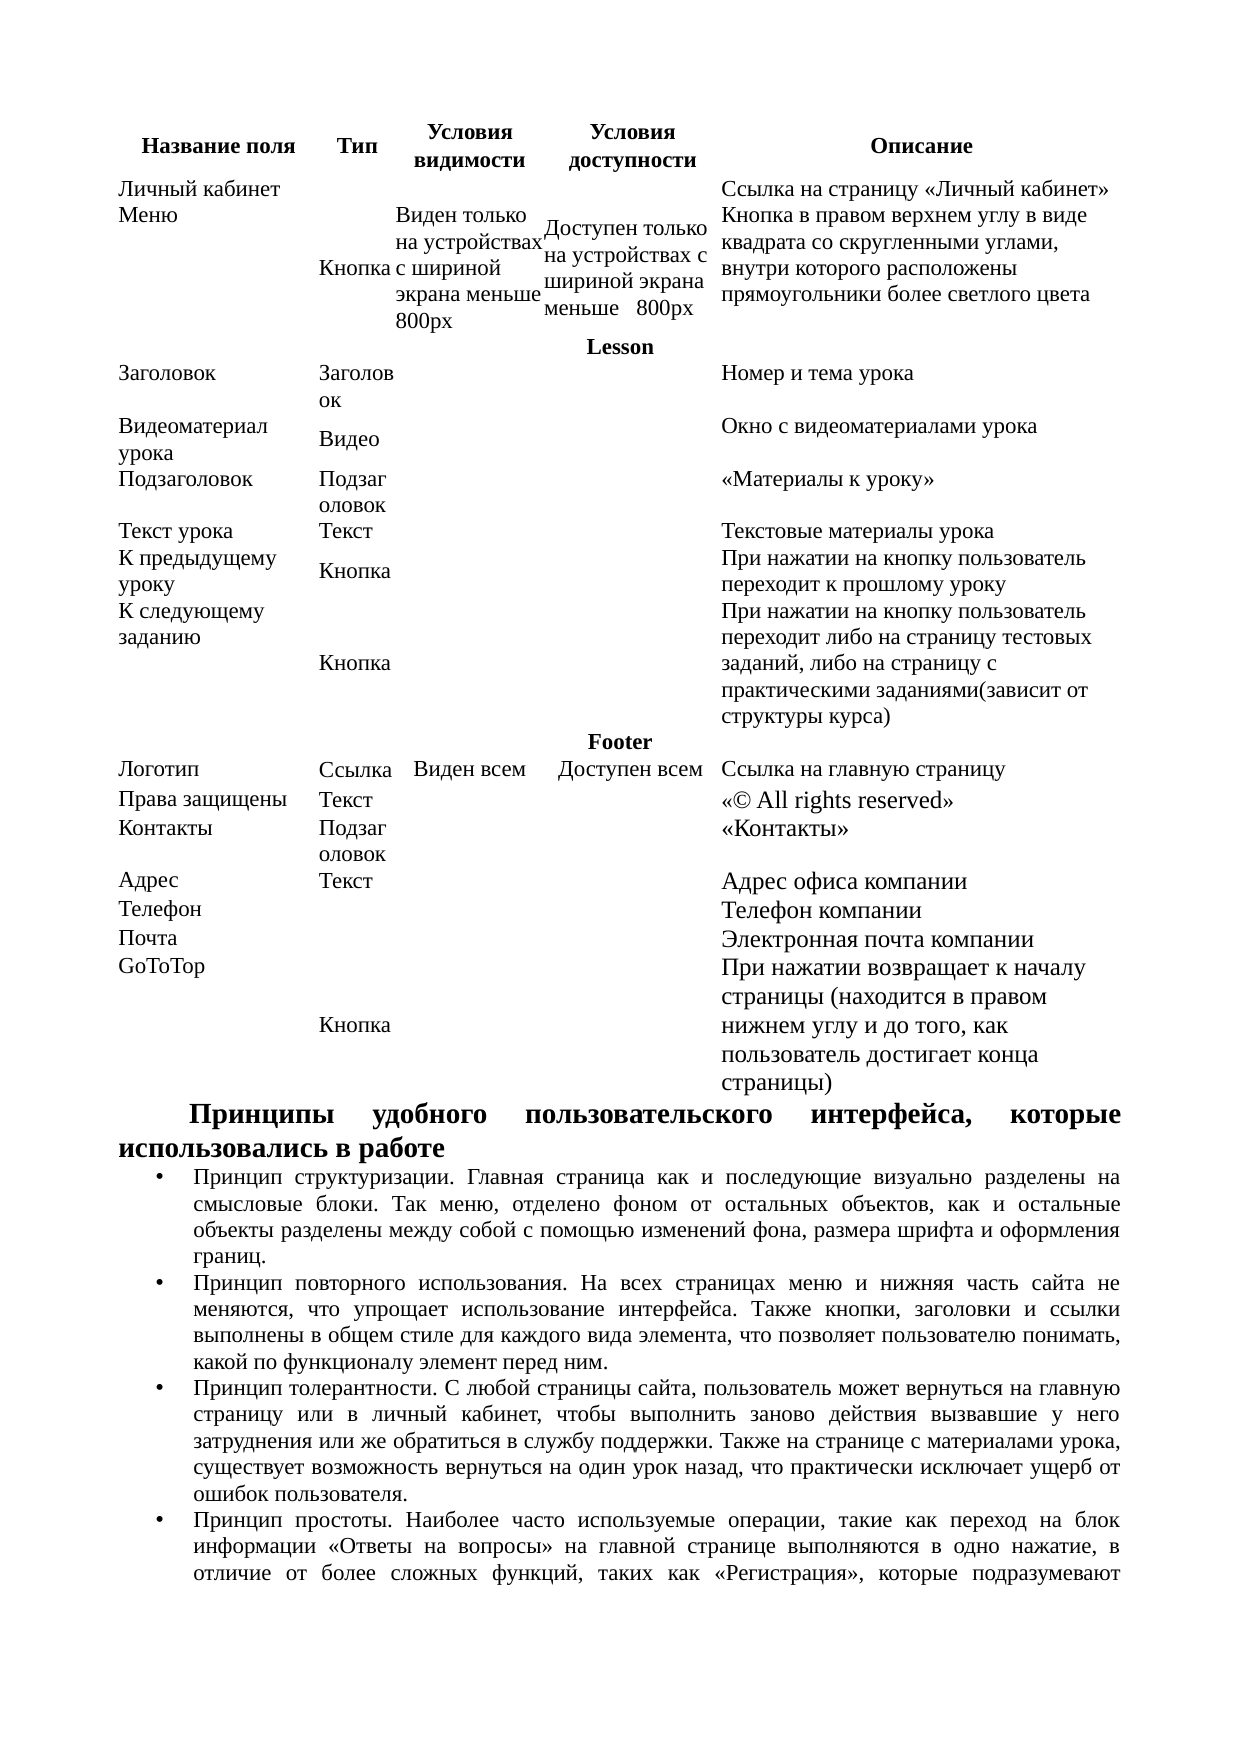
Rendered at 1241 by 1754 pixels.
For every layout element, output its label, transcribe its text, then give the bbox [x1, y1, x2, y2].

table_cell [544, 518, 721, 544]
table_cell Окно с видеоматериалами урока [721, 412, 1122, 465]
list Принцип повторного использования. На всех страницах меню и нижняя часть сайта не меняются, что упрощает использование интерфейса. Также кнопки, заголовки и ссылки выполнены в общем стиле для каждого вида элемента, что позволяет пользователю понимать, какой по функционалу элемент перед ним. [156, 1269, 1122, 1374]
table_cell Логотип [118, 755, 319, 785]
table_cell При нажатии на кнопку пользователь переходит либо на страницу тестовых заданий, либо на страницу с практическими заданиями(зависит от структуры курса) [721, 597, 1122, 728]
table_cell [395, 953, 544, 1096]
table_cell Видеоматериал урока [118, 412, 319, 465]
table_cell [395, 544, 544, 597]
table_cell [544, 785, 721, 813]
table_header Тип [319, 118, 395, 175]
table_cell [544, 412, 721, 465]
table_cell Текст [319, 518, 395, 544]
table_cell [395, 412, 544, 465]
table_header Описание [721, 118, 1122, 175]
table_cell Кнопка [319, 953, 395, 1096]
table_cell «© All rights reserved» [721, 785, 1122, 813]
table_cell Ссылка на главную страницу [721, 755, 1122, 785]
table_cell GoToTop [118, 953, 319, 1096]
table_cell Заголовок [319, 360, 395, 412]
table_cell Кнопка [319, 544, 395, 597]
table_cell Доступен всем [544, 755, 721, 785]
table_cell Lesson [118, 333, 1122, 359]
list Принцип толерантности. С любой страницы сайта, пользователь может вернуться на главную страницу или в личный кабинет, чтобы выполнить заново действия вызвавшие у него затруднения или же обратиться в службу поддержки. Также на странице с материалами урока, существует возможность вернуться на один урок назад, что практически исключает ущерб от ошибок пользователя. [156, 1374, 1122, 1506]
table_cell Кнопка [319, 597, 395, 728]
table_cell Текстовые материалы урока [721, 518, 1122, 544]
table_cell Заголовок [118, 360, 319, 412]
table_cell [544, 814, 721, 866]
table_cell [395, 360, 544, 412]
table_cell Контакты [118, 814, 319, 866]
table_cell Доступен только на устройствах с шириной экрана меньше 800px [544, 201, 721, 333]
table_cell [544, 360, 721, 412]
table_cell [395, 597, 544, 728]
table_cell [544, 866, 721, 895]
table_cell Адрес офиса компании [721, 866, 1122, 895]
table_cell [544, 924, 721, 952]
table_cell Подзаголовок [319, 814, 395, 866]
table_cell Права защищены [118, 785, 319, 813]
table_cell [395, 785, 544, 813]
table_cell Видео [319, 412, 395, 465]
table_cell Текст урока [118, 518, 319, 544]
table_cell [544, 544, 721, 597]
table_cell К следующему заданию [118, 597, 319, 728]
table_cell Кнопка [319, 201, 395, 333]
table_cell [544, 597, 721, 728]
table_cell К предыдущему уроку [118, 544, 319, 597]
table_cell «Материалы к уроку» [721, 465, 1122, 518]
table_cell [319, 895, 395, 924]
table_cell Виден только на устройствах с шириной экрана меньше 800px [395, 201, 544, 333]
table_cell Footer [118, 729, 1122, 755]
table_cell [395, 465, 544, 518]
table_cell Подзаголовок [319, 465, 395, 518]
table_cell При нажатии возвращает к началу страницы (находится в правом нижнем углу и до того, как пользователь достигает конца страницы) [721, 953, 1122, 1096]
table_cell Текст [319, 785, 395, 813]
table_cell Номер и тема урока [721, 360, 1122, 412]
table_cell Телефон компании [721, 895, 1122, 924]
table_cell [395, 895, 544, 924]
table_cell [319, 924, 395, 952]
table_cell [395, 814, 544, 866]
table_cell «Контакты» [721, 814, 1122, 866]
table_cell Текст [319, 866, 395, 895]
table_cell Адрес [118, 866, 319, 895]
text Принципы удобного пользовательского интерфейса, которые использовались в работе [118, 1096, 1122, 1163]
table_cell Электронная почта компании [721, 924, 1122, 952]
table_cell Почта [118, 924, 319, 952]
table_cell Виден всем [395, 755, 544, 785]
table_header Название поля [118, 118, 319, 175]
table_cell [544, 465, 721, 518]
table_cell Ссылка на страницу «Личный кабинет» [721, 175, 1122, 201]
table_cell Подзаголовок [118, 465, 319, 518]
table_cell [395, 866, 544, 895]
table_header Условия видимости [395, 118, 544, 175]
table_cell [544, 953, 721, 1096]
table_cell [544, 895, 721, 924]
table_cell Личный кабинет [118, 175, 319, 201]
table_cell Ссылка [319, 755, 395, 785]
list Принцип простоты. Наиболее часто используемые операции, такие как переход на блок информации «Ответы на вопросы» на главной странице выполняются в одно нажатие, в отличие от более сложных функций, таких как «Регистрация», которые подразумевают [156, 1506, 1122, 1585]
table_cell Телефон [118, 895, 319, 924]
table_cell Меню [118, 201, 319, 333]
table_cell При нажатии на кнопку пользователь переходит к прошлому уроку [721, 544, 1122, 597]
table_cell Кнопка в правом верхнем углу в виде квадрата со скругленными углами, внутри которого расположены прямоугольники более светлого цвета [721, 201, 1122, 333]
list Принцип структуризации. Главная страница как и последующие визуально разделены на смысловые блоки. Так меню, отделено фоном от остальных объектов, как и остальные объекты разделены между собой с помощью изменений фона, размера шрифта и оформления границ. [156, 1163, 1122, 1269]
table_cell [395, 518, 544, 544]
table_header Условия доступности [544, 118, 721, 175]
table_cell [395, 924, 544, 952]
